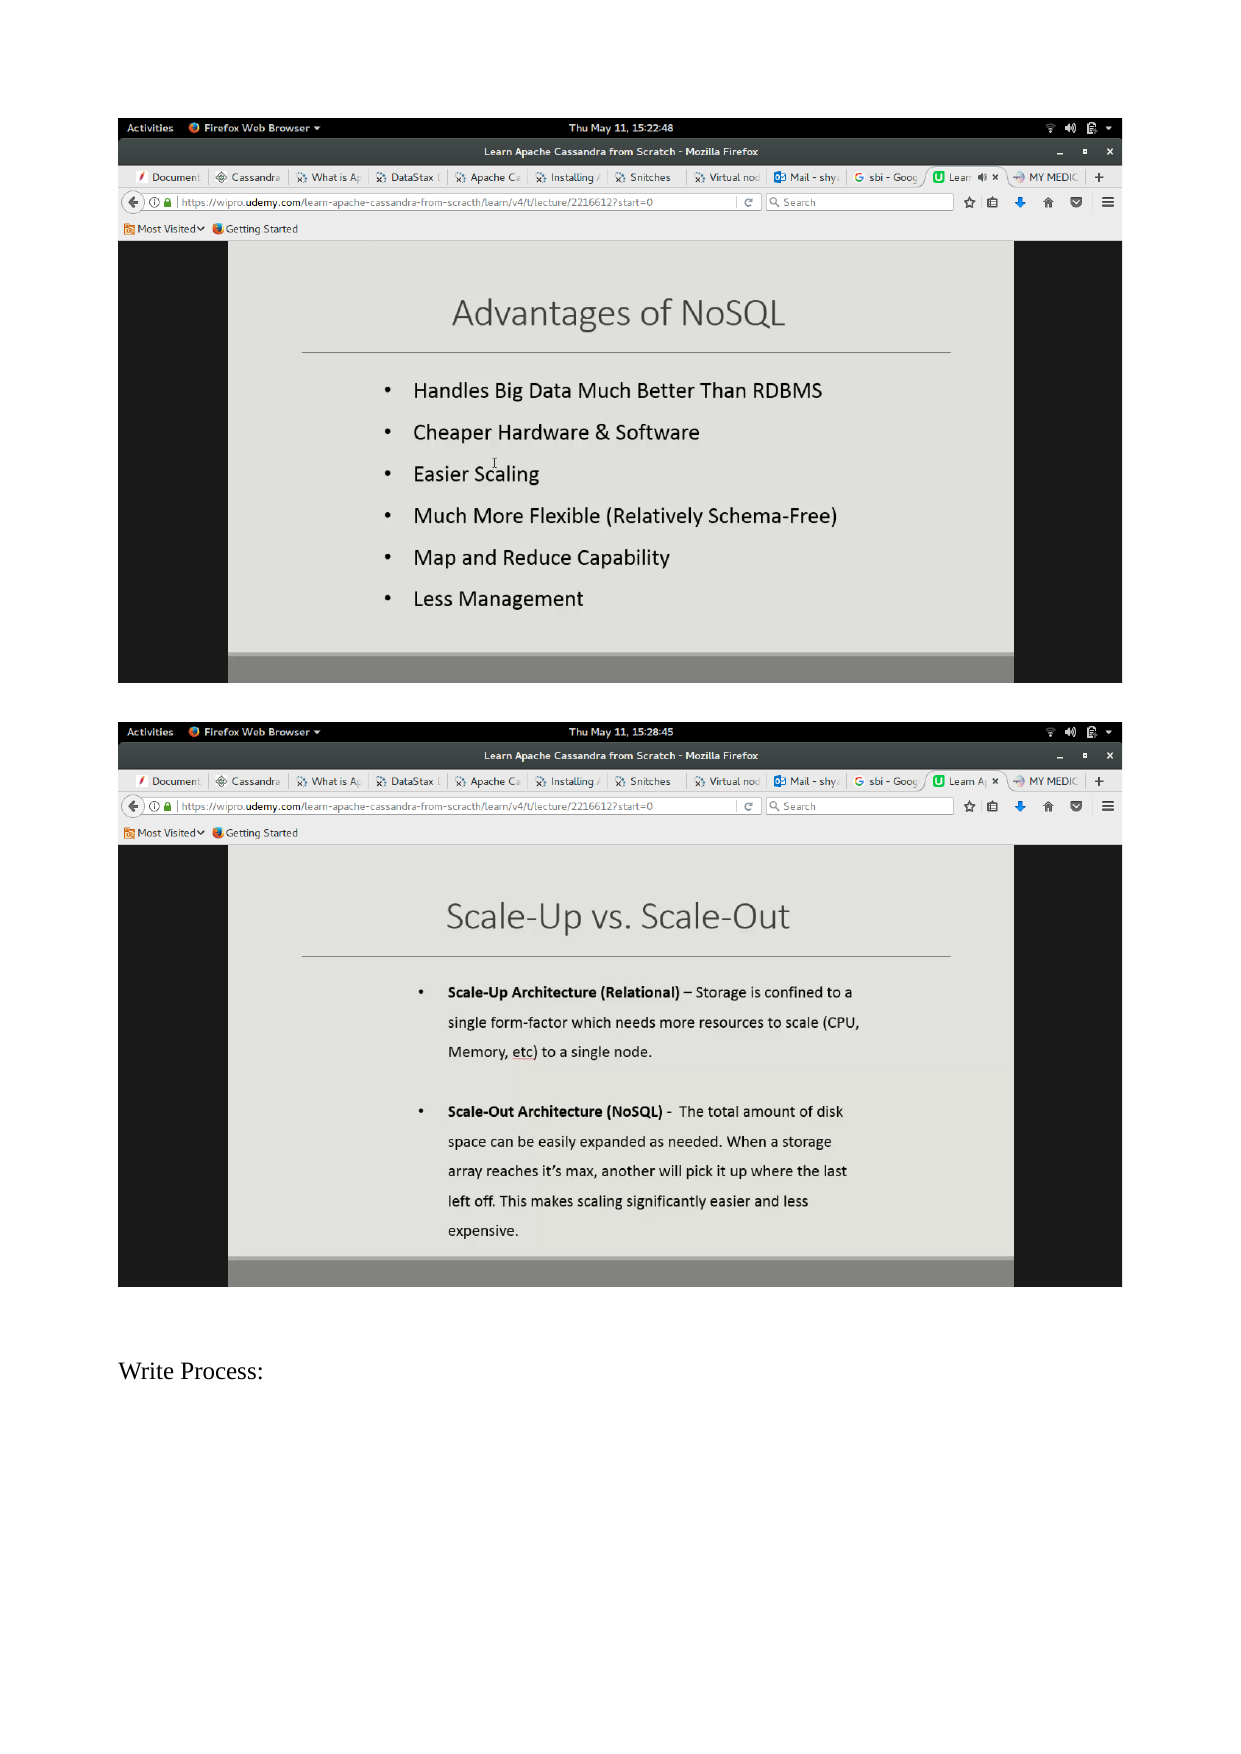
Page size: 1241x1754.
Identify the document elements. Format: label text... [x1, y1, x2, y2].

text Write Process: [118, 1356, 1122, 1385]
picture [118, 722, 1123, 1287]
picture [118, 118, 1123, 683]
